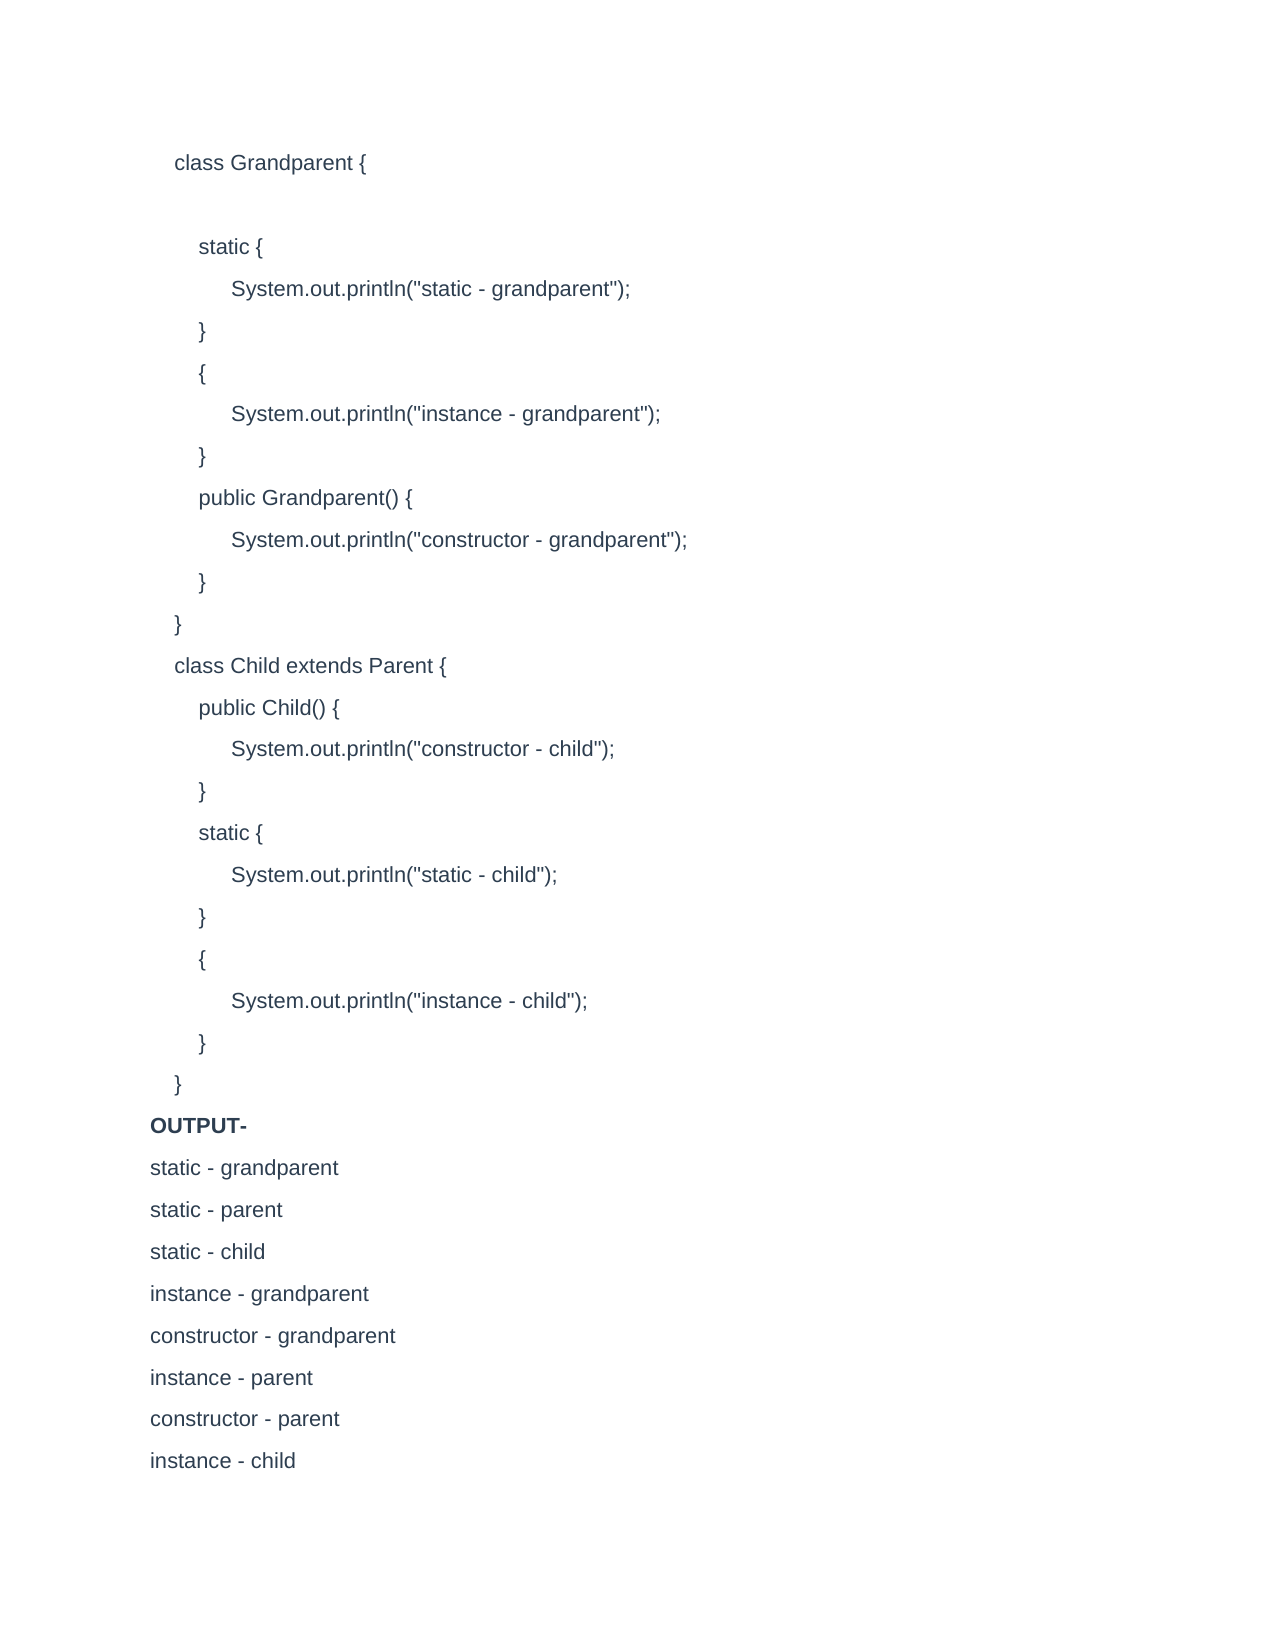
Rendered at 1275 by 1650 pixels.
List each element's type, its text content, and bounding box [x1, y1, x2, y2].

text } [150, 569, 1125, 594]
text } [150, 1029, 1125, 1054]
text constructor - parent [150, 1406, 1125, 1431]
text { [150, 359, 1125, 384]
text System.out.println("constructor - grandparent"); [150, 527, 1125, 552]
text static - child [150, 1239, 1125, 1264]
text } [150, 904, 1125, 929]
text instance - child [150, 1448, 1125, 1473]
text } [150, 317, 1125, 343]
text OUTPUT- [150, 1113, 1125, 1138]
text public Grandparent() { [150, 485, 1125, 510]
text class Grandparent { [150, 150, 1125, 175]
text System.out.println("static - grandparent"); [150, 276, 1125, 301]
text instance - parent [150, 1364, 1125, 1389]
text public Child() { [150, 694, 1125, 719]
text class Child extends Parent { [150, 652, 1125, 678]
text static - grandparent [150, 1155, 1125, 1180]
text System.out.println("instance - grandparent"); [150, 401, 1125, 426]
text } [150, 778, 1125, 803]
text } [150, 1071, 1125, 1096]
text { [150, 946, 1125, 971]
text System.out.println("instance - child"); [150, 987, 1125, 1013]
text constructor - grandparent [150, 1322, 1125, 1348]
text System.out.println("constructor - child"); [150, 736, 1125, 761]
text } [150, 443, 1125, 468]
text static - parent [150, 1197, 1125, 1222]
text static { [150, 820, 1125, 845]
text System.out.println("static - child"); [150, 862, 1125, 887]
text } [150, 611, 1125, 636]
text instance - grandparent [150, 1281, 1125, 1306]
text static { [150, 234, 1125, 259]
